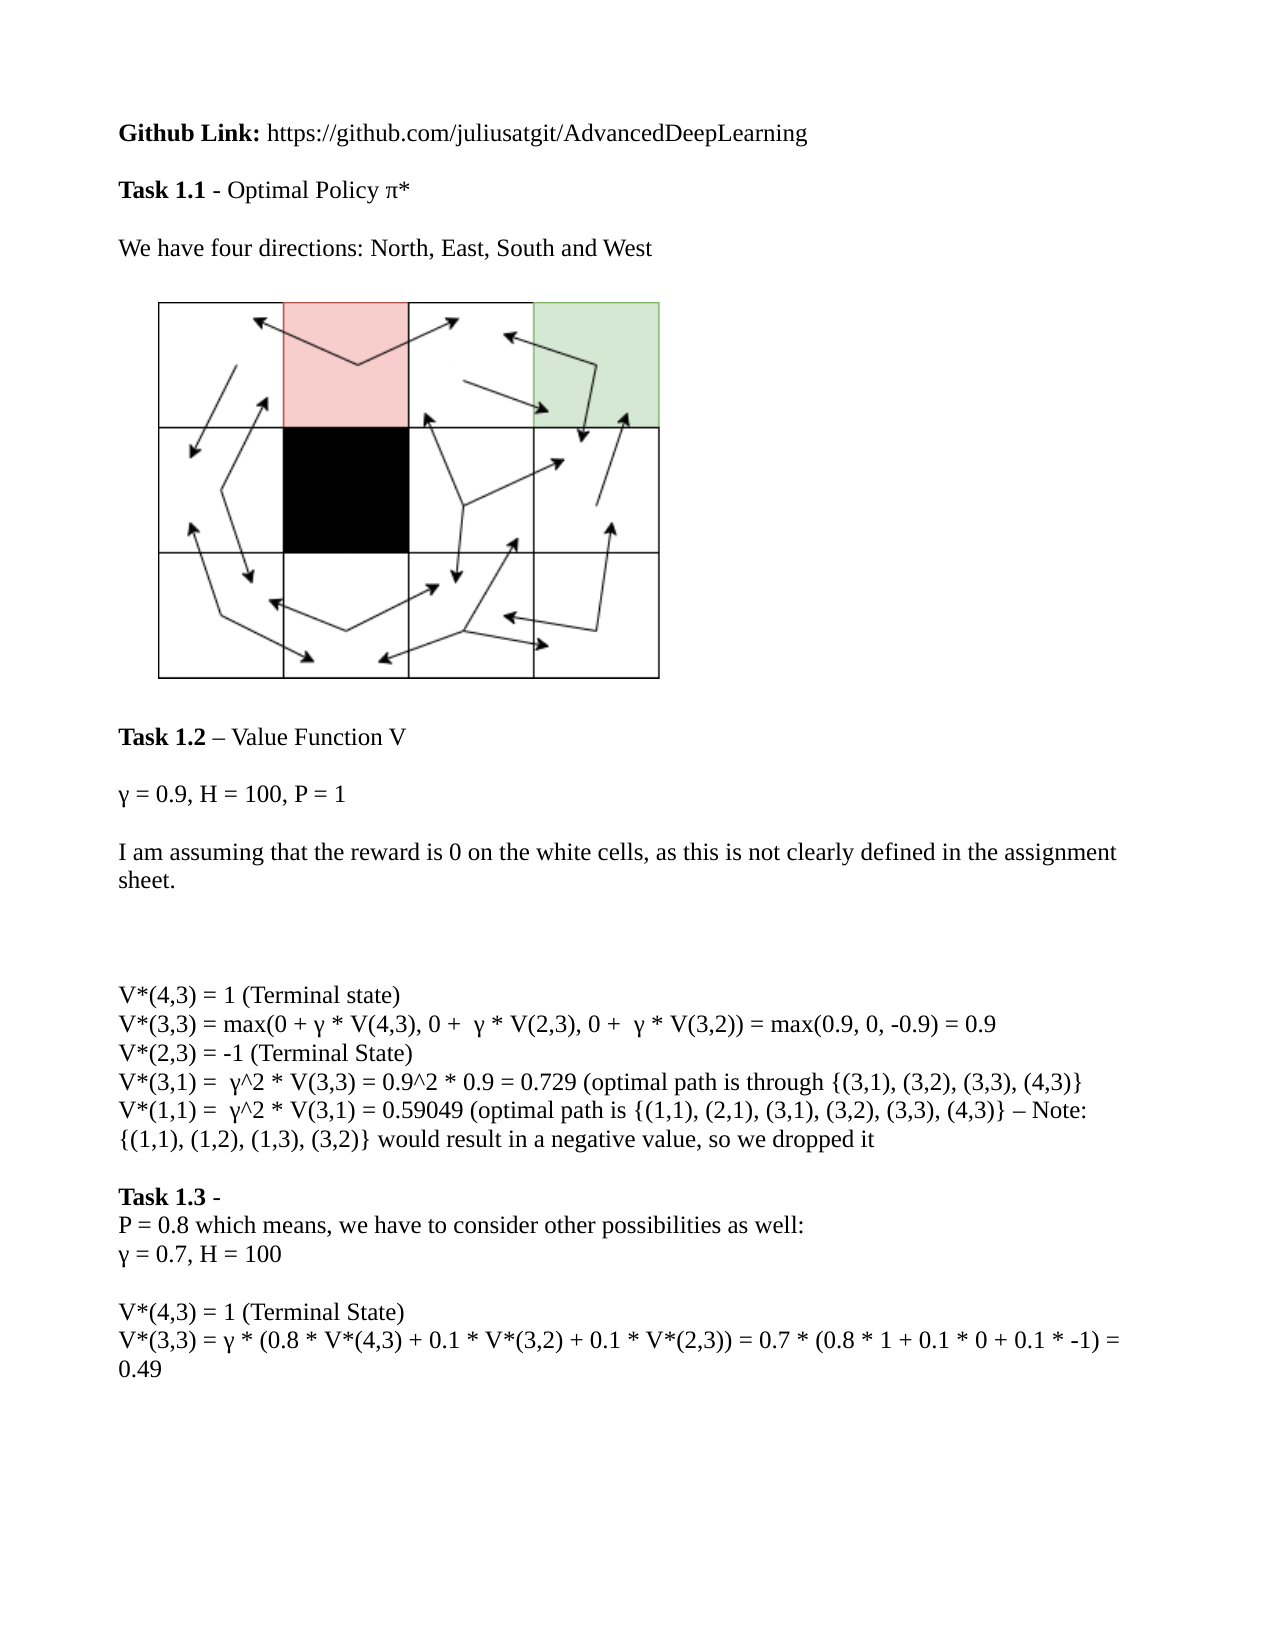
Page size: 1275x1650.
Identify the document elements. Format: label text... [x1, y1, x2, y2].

text V*(3,3) = γ * (0.8 * V*(4,3) + 0.1 * V*(3,2) + 0.1 * V*(2,3)) = 0.7 * (0.8 * 1 + 0.1 * 0 + 0.1 * -1) = 0.49 [118, 1326, 1157, 1383]
picture [158, 302, 660, 679]
text V*(4,3) = 1 (Terminal state) [118, 981, 1157, 1009]
text Task 1.1 - Optimal Policy π* [118, 176, 1157, 204]
text γ = 0.7, H = 100 [118, 1239, 1157, 1268]
text I am assuming that the reward is 0 on the white cells, as this is not clearly defined in the assignment sheet. [118, 837, 1157, 894]
text γ = 0.9, H = 100, P = 1 [118, 779, 1157, 808]
text V*(3,1) = γ^2 * V(3,3) = 0.9^2 * 0.9 = 0.729 (optimal path is through {(3,1), (3,2), (3,3), (4,3)} [118, 1067, 1157, 1096]
text V*(1,1) = γ^2 * V(3,1) = 0.59049 (optimal path is {(1,1), (2,1), (3,1), (3,2), (3,3), (4,3)} – Note: {(1,1), (1,2), (1,3), (3,2)} would result in a negative value, so we dropped it [118, 1096, 1157, 1153]
text We have four directions: North, East, South and West [118, 233, 1157, 262]
text P = 0.8 which means, we have to consider other possibilities as well: [118, 1211, 1157, 1239]
text V*(3,3) = max(0 + γ * V(4,3), 0 + γ * V(2,3), 0 + γ * V(3,2)) = max(0.9, 0, -0.9) = 0.9 [118, 1009, 1157, 1038]
text V*(2,3) = -1 (Terminal State) [118, 1038, 1157, 1067]
text Task 1.2 – Value Function V [118, 722, 1157, 751]
text Task 1.3 - [118, 1182, 1157, 1211]
text Github Link: https://github.com/juliusatgit/AdvancedDeepLearning [118, 118, 1157, 147]
text V*(4,3) = 1 (Terminal State) [118, 1297, 1157, 1326]
